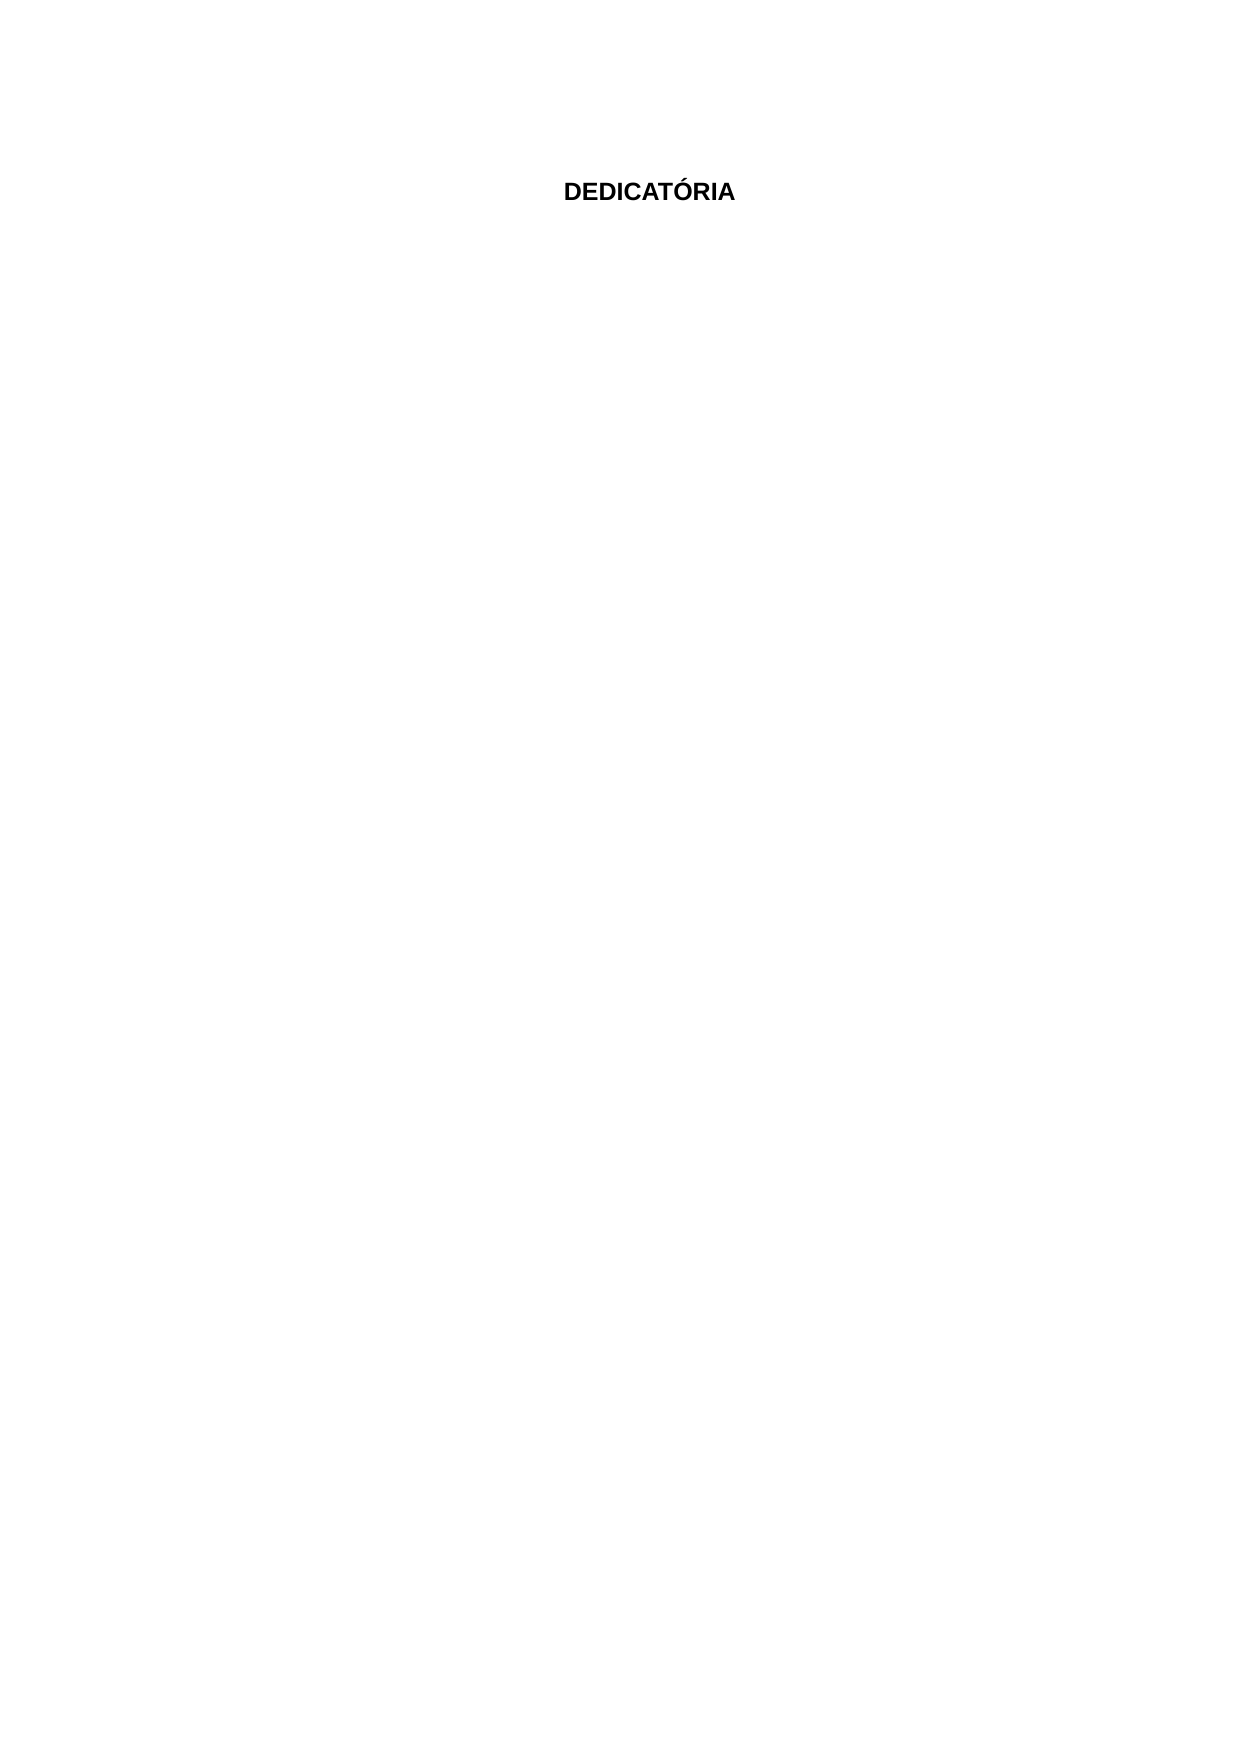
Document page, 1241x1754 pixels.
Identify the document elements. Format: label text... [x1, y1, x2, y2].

text DEDICATÓRIA [177, 177, 1122, 206]
